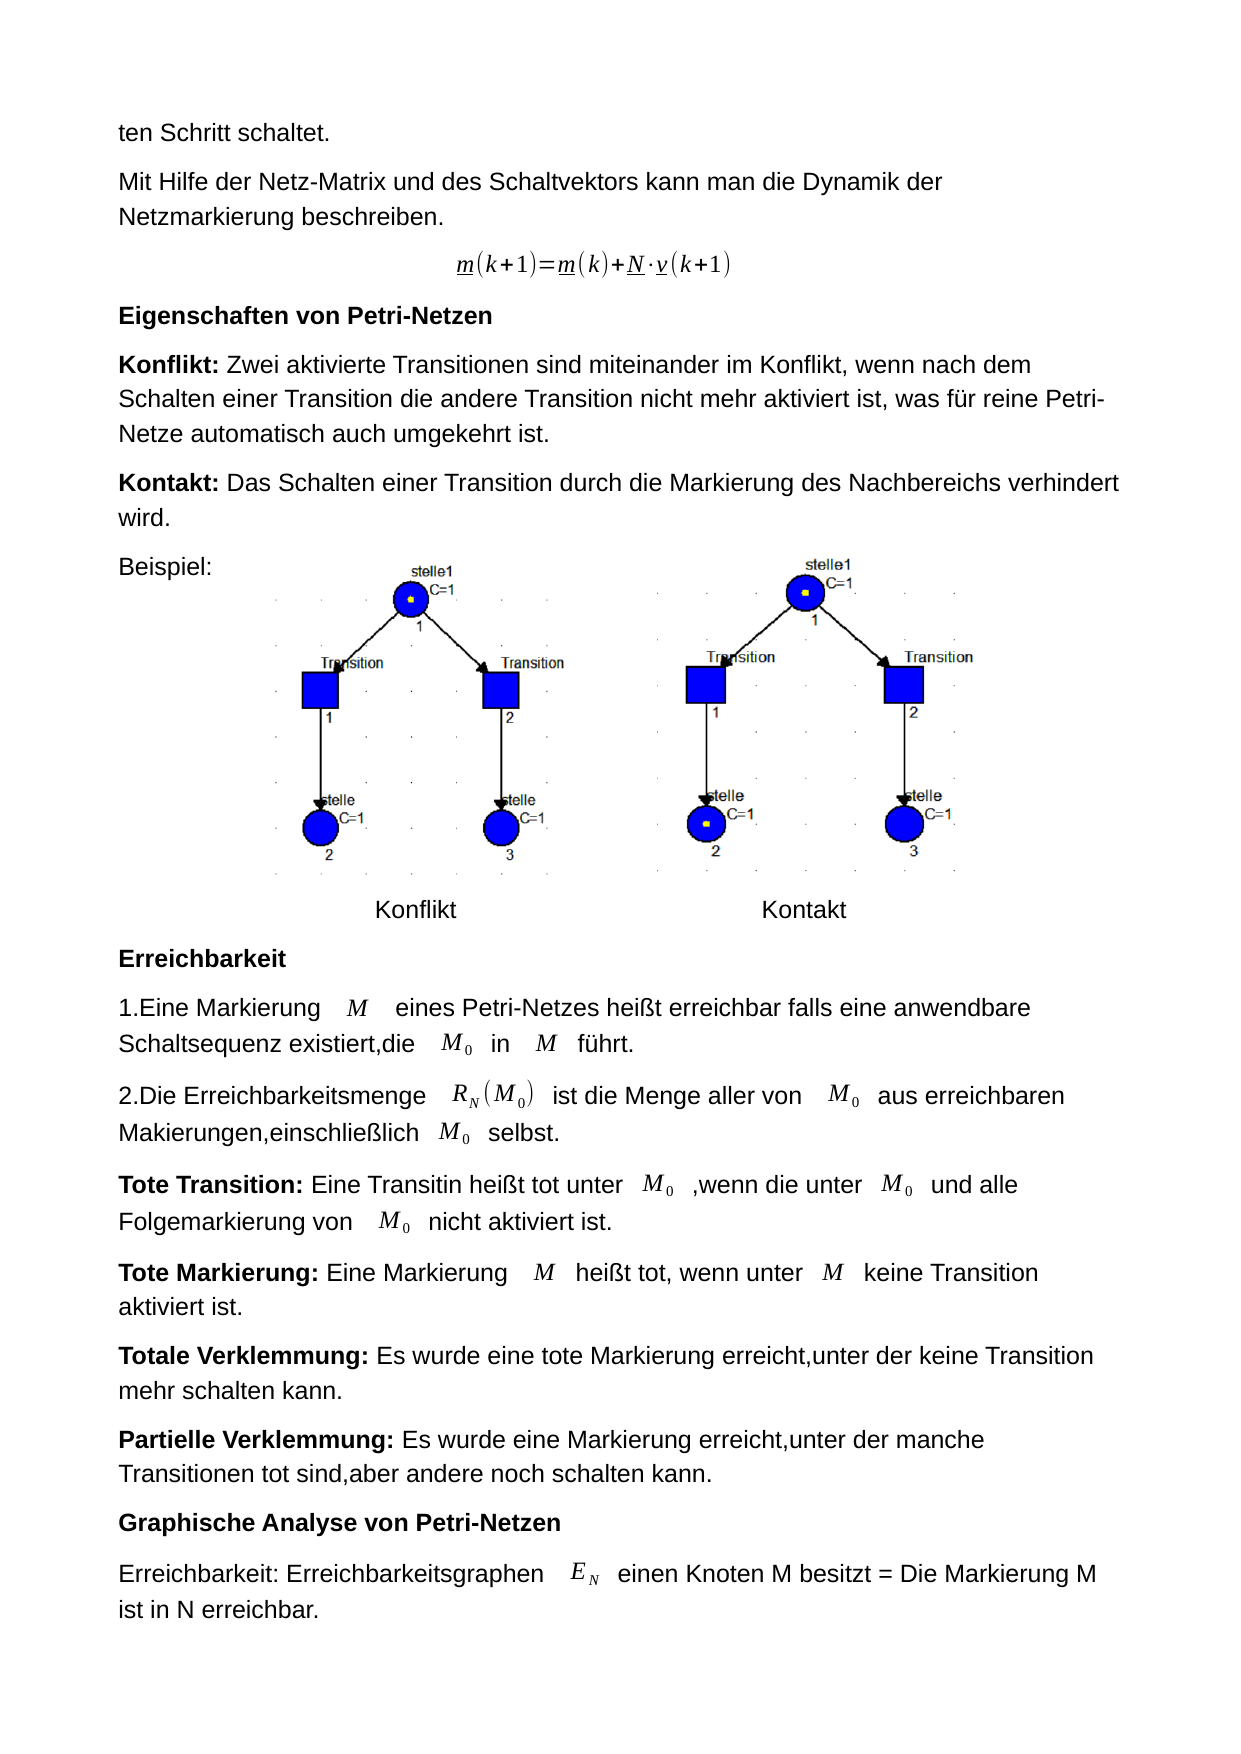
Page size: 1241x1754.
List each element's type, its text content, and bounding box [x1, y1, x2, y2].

text Beispiel: [118, 552, 638, 580]
text Totale Verklemmung: Es wurde eine tote Markierung erreicht,unter der keine Transition mehr schalten kann. [118, 1341, 1122, 1404]
text Erreichbarkeit [118, 944, 1122, 973]
text Partielle Verklemmung: Es wurde eine Markierung erreicht,unter der manche Transitionen tot sind,aber andere noch schalten kann. [118, 1425, 1122, 1488]
picture [269, 557, 579, 882]
text Mit Hilfe der Netz-Matrix und des Schaltvektors kann man die Dynamik der Netzmarkierung beschreiben. [118, 167, 1122, 230]
text ten Schritt schaltet. [118, 118, 1122, 147]
text Erreichbarkeit: Erreichbarkeitsgraphen einen Knoten M besitzt = Die Markierung M ist in N erreichbar. [118, 1557, 1122, 1623]
text 2.Die Erreichbarkeitsmenge ist die Menge aller von aus erreichbaren Makierungen,einschließlichselbst. [118, 1079, 1122, 1148]
picture [638, 551, 984, 886]
text Tote Markierung: Eine Markierung heißt tot, wenn unterkeine Transition aktiviert ist. [118, 1258, 1122, 1321]
text Konflikt: Zwei aktivierte Transitionen sind miteinander im Konflikt, wenn nach dem Schalten einer Transition die andere Transition nicht mehr aktiviert ist, was für reine Petri-Netze automatisch auch umgekehrt ist. [118, 350, 1122, 448]
text Kontakt: Das Schalten einer Transition durch die Markierung des Nachbereichs verhindert wird. [118, 468, 1122, 531]
text Tote Transition: Eine Transitin heißt tot unter,wenn die unterund alle Folgemarkierung von nicht aktiviert ist. [118, 1169, 1122, 1237]
text 1.Eine Markierung eines Petri-Netzes heißt erreichbar falls eine anwendbare Schaltsequenz existiert,die in führt. [118, 993, 1122, 1059]
text Graphische Analyse von Petri-Netzen [118, 1508, 1122, 1537]
text [984, 552, 1122, 580]
text Eigenschaften von Petri-Netzen [118, 301, 1122, 330]
text Konflikt Kontakt [118, 895, 1122, 924]
